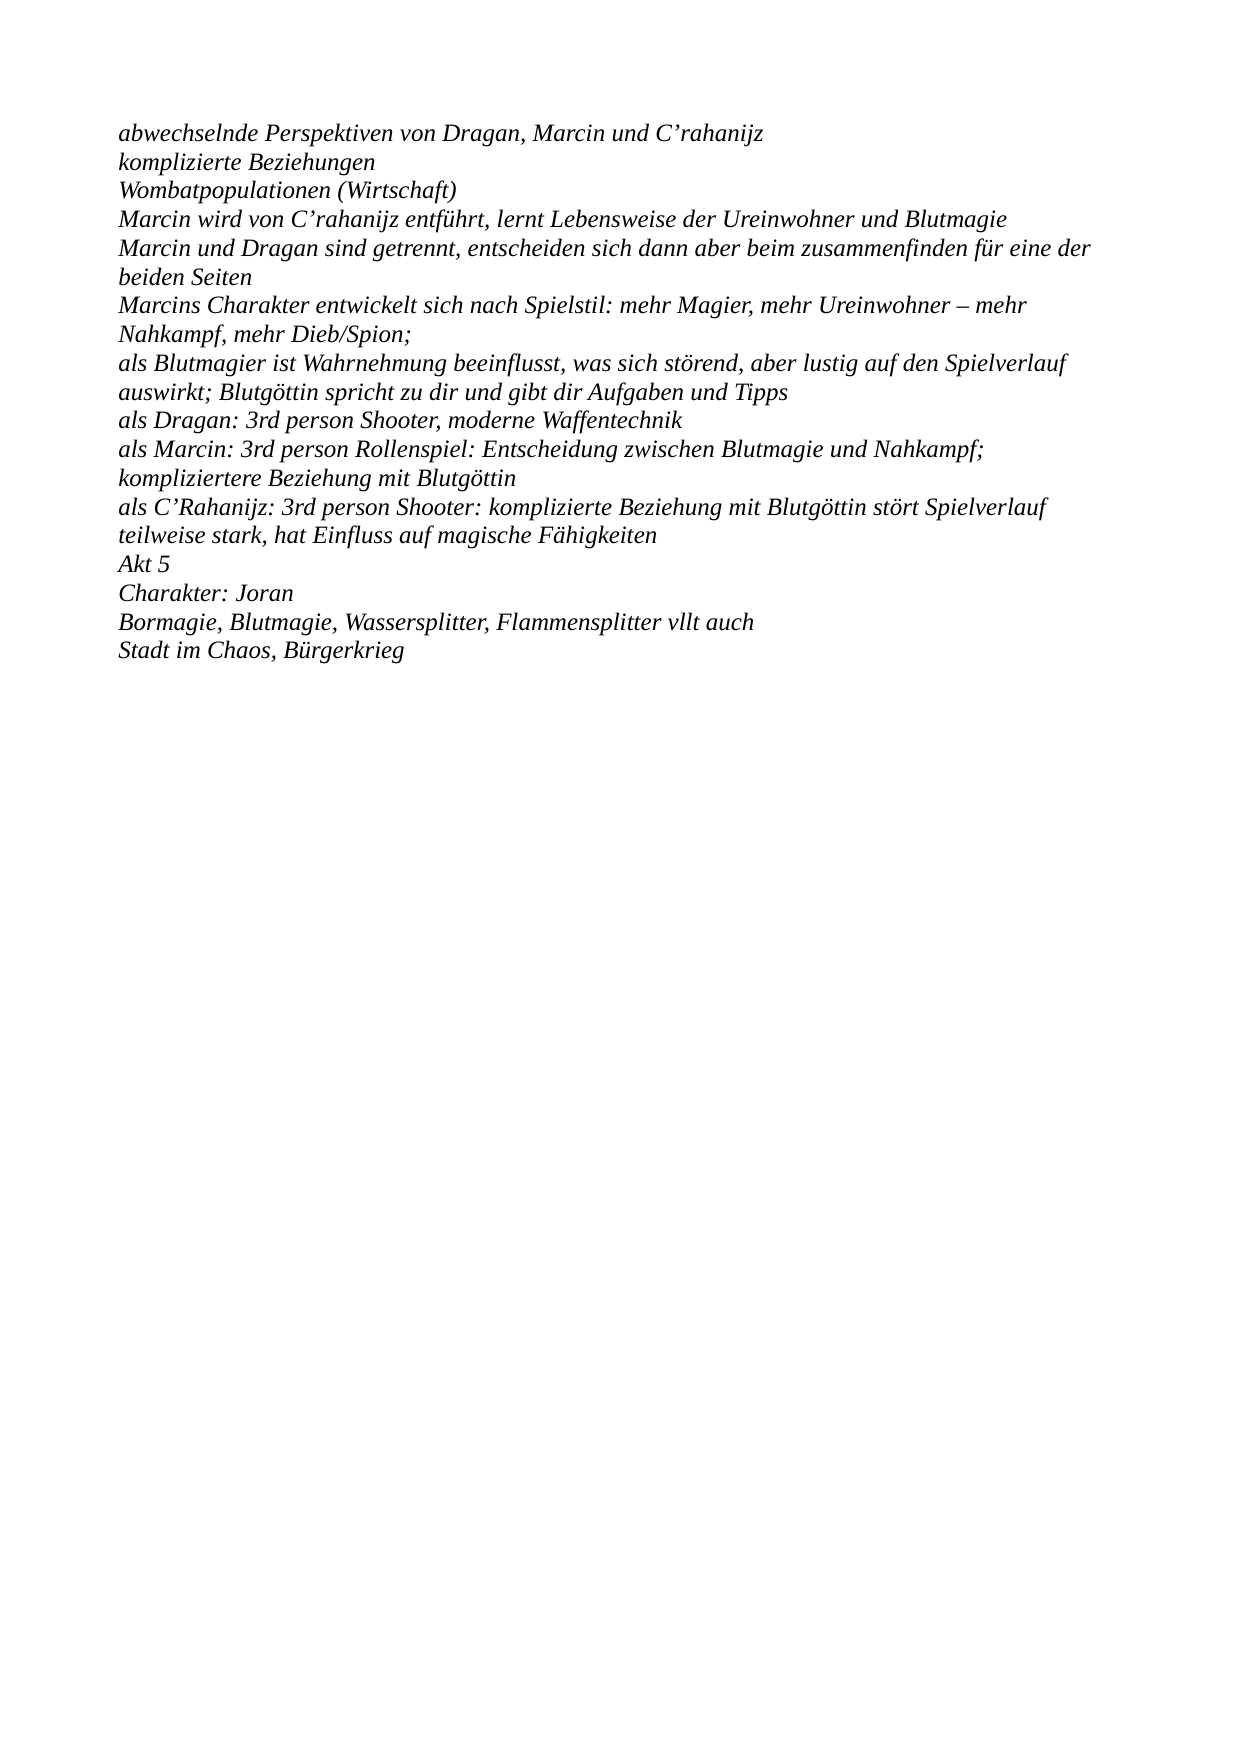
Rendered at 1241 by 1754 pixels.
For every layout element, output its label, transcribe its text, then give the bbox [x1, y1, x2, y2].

text abwechselnde Perspektiven von Dragan, Marcin und C’rahanijz komplizierte Beziehungen Wombatpopulationen (Wirtschaft) Marcin wird von C’rahanijz entführt, lernt Lebensweise der Ureinwohner und Blutmagie Marcin und Dragan sind getrennt, entscheiden sich dann aber beim zusammenfinden für eine der beiden Seiten Marcins Charakter entwickelt sich nach Spielstil: mehr Magier, mehr Ureinwohner – mehr Nahkampf, mehr Dieb/Spion; als Blutmagier ist Wahrnehmung beeinflusst, was sich störend, aber lustig auf den Spielverlauf auswirkt; Blutgöttin spricht zu dir und gibt dir Aufgaben und Tipps als Dragan: 3rd person Shooter, moderne Waffentechnik als Marcin: 3rd person Rollenspiel: Entscheidung zwischen Blutmagie und Nahkampf; kompliziertere Beziehung mit Blutgöttin als C’Rahanijz: 3rd person Shooter: komplizierte Beziehung mit Blutgöttin stört Spielverlauf teilweise stark, hat Einfluss auf magische Fähigkeiten [118, 118, 1122, 549]
text Stadt im Chaos, Bürgerkrieg [118, 636, 1122, 664]
text Akt 5 [118, 549, 1122, 578]
text Charakter: Joran [118, 578, 1122, 607]
text Bormagie, Blutmagie, Wassersplitter, Flammensplitter vllt auch [118, 607, 1122, 636]
